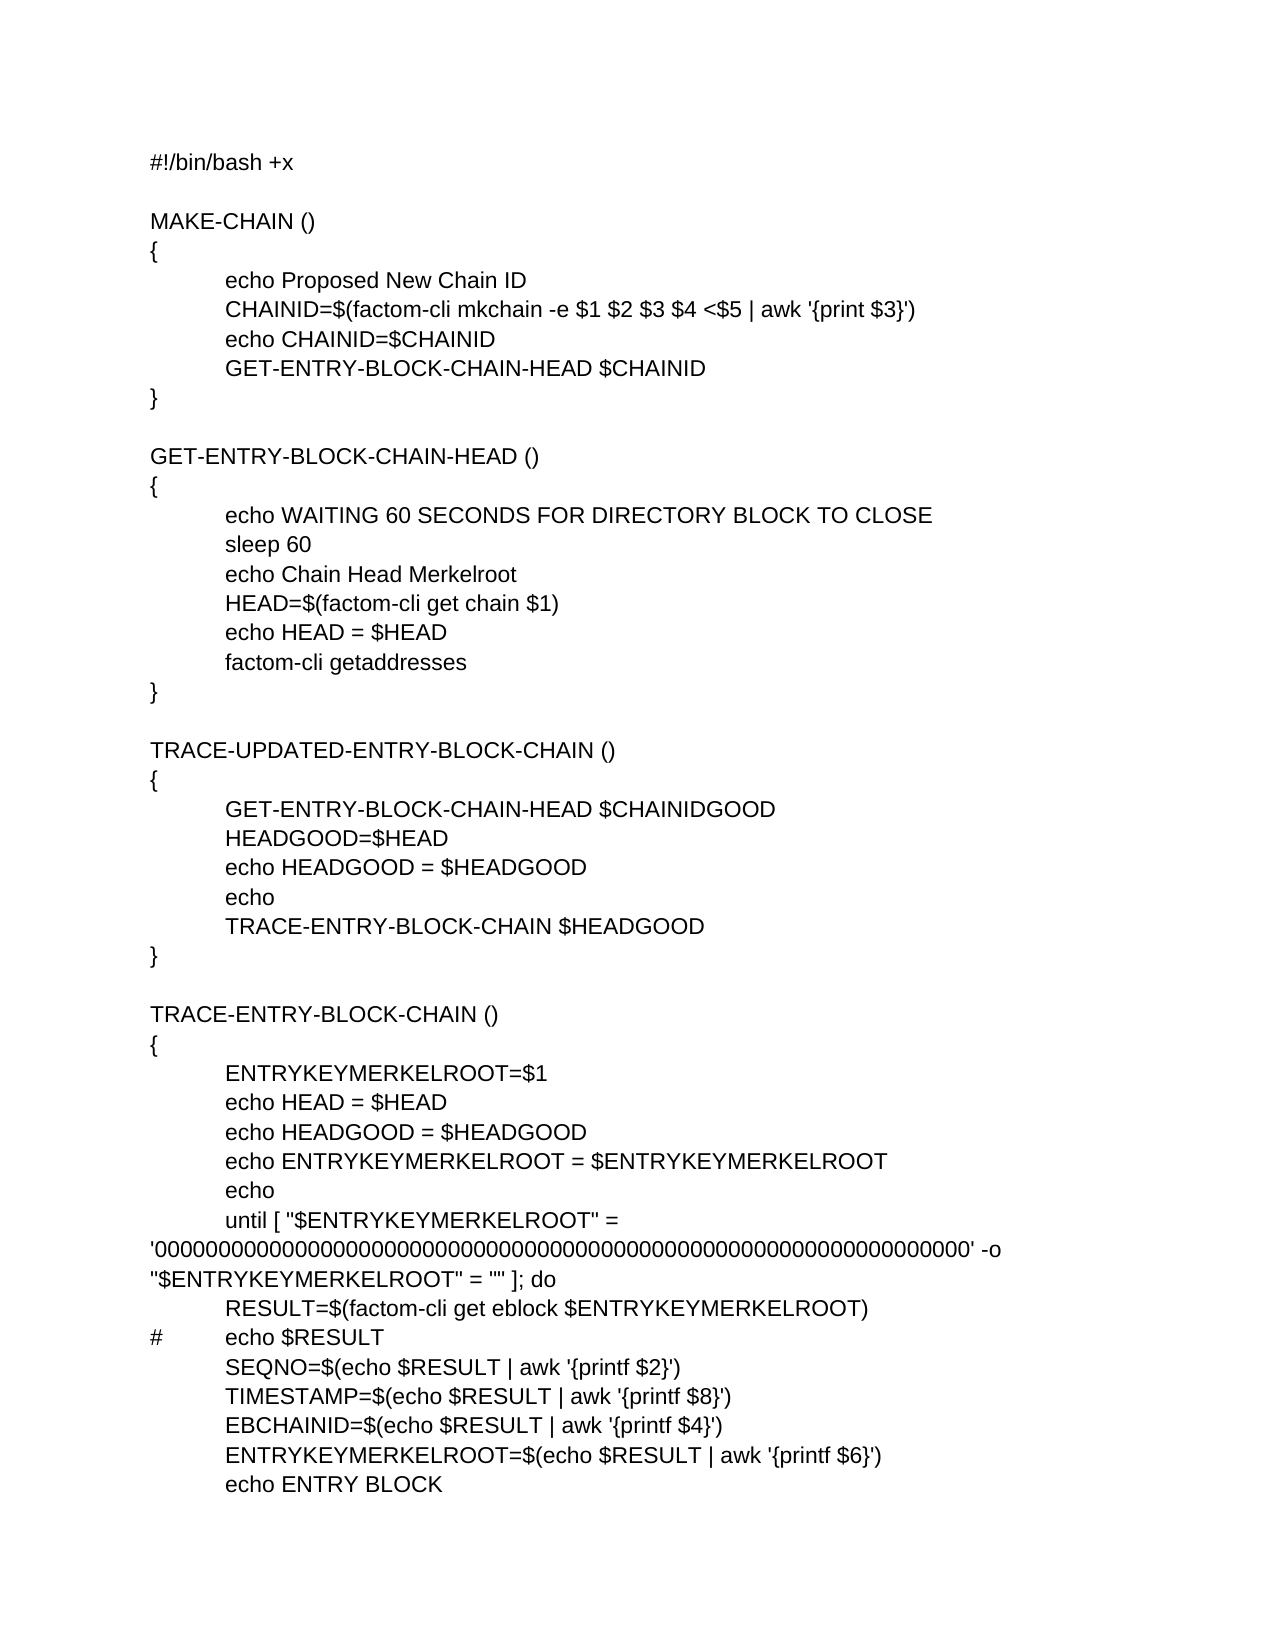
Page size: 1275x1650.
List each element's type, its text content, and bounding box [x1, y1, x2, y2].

text sleep 60 [150, 532, 1125, 557]
text { [150, 238, 1125, 264]
text TRACE-ENTRY-BLOCK-CHAIN $HEADGOOD [150, 914, 1125, 939]
text echo HEADGOOD = $HEADGOOD [150, 855, 1125, 881]
text until [ "$ENTRYKEYMERKELROOT" = '0000000000000000000000000000000000000000000000000000000000000000' -o "$ENTRYKEYMERKELROOT" = "" ]; do [150, 1207, 1125, 1292]
text { [150, 473, 1125, 499]
text echo HEADGOOD = $HEADGOOD [150, 1119, 1125, 1145]
text { [150, 1031, 1125, 1057]
text TIMESTAMP=$(echo $RESULT | awk '{printf $8}') [150, 1384, 1125, 1409]
text echo ENTRY BLOCK [150, 1472, 1125, 1497]
text RESULT=$(factom-cli get eblock $ENTRYKEYMERKELROOT) [150, 1296, 1125, 1321]
text factom-cli getaddresses [150, 649, 1125, 675]
text echo WAITING 60 SECONDS FOR DIRECTORY BLOCK TO CLOSE [150, 502, 1125, 528]
text { [150, 767, 1125, 792]
text ENTRYKEYMERKELROOT=$(echo $RESULT | awk '{printf $6}') [150, 1442, 1125, 1468]
text #!/bin/bash +x [150, 150, 1125, 176]
text echo HEAD = $HEAD [150, 1090, 1125, 1116]
text GET-ENTRY-BLOCK-CHAIN-HEAD () [150, 444, 1125, 469]
text TRACE-UPDATED-ENTRY-BLOCK-CHAIN () [150, 737, 1125, 763]
text echo Proposed New Chain ID [150, 267, 1125, 293]
text } [150, 679, 1125, 704]
text CHAINID=$(factom-cli mkchain -e $1 $2 $3 $4 <$5 | awk '{print $3}') [150, 297, 1125, 322]
text echo HEAD = $HEAD [150, 620, 1125, 646]
text GET-ENTRY-BLOCK-CHAIN-HEAD $CHAINIDGOOD [150, 796, 1125, 822]
text SEQNO=$(echo $RESULT | awk '{printf $2}') [150, 1354, 1125, 1380]
text TRACE-ENTRY-BLOCK-CHAIN () [150, 1002, 1125, 1027]
text echo ENTRYKEYMERKELROOT = $ENTRYKEYMERKELROOT [150, 1149, 1125, 1174]
text echo CHAINID=$CHAINID [150, 326, 1125, 352]
text # echo $RESULT [150, 1325, 1125, 1351]
text GET-ENTRY-BLOCK-CHAIN-HEAD $CHAINID [150, 356, 1125, 381]
text echo [150, 884, 1125, 910]
text echo [150, 1178, 1125, 1204]
text MAKE-CHAIN () [150, 209, 1125, 234]
text echo Chain Head Merkelroot [150, 561, 1125, 587]
text EBCHAINID=$(echo $RESULT | awk '{printf $4}') [150, 1413, 1125, 1439]
text ENTRYKEYMERKELROOT=$1 [150, 1061, 1125, 1086]
text HEAD=$(factom-cli get chain $1) [150, 591, 1125, 616]
text } [150, 943, 1125, 969]
text HEADGOOD=$HEAD [150, 826, 1125, 851]
text } [150, 385, 1125, 411]
